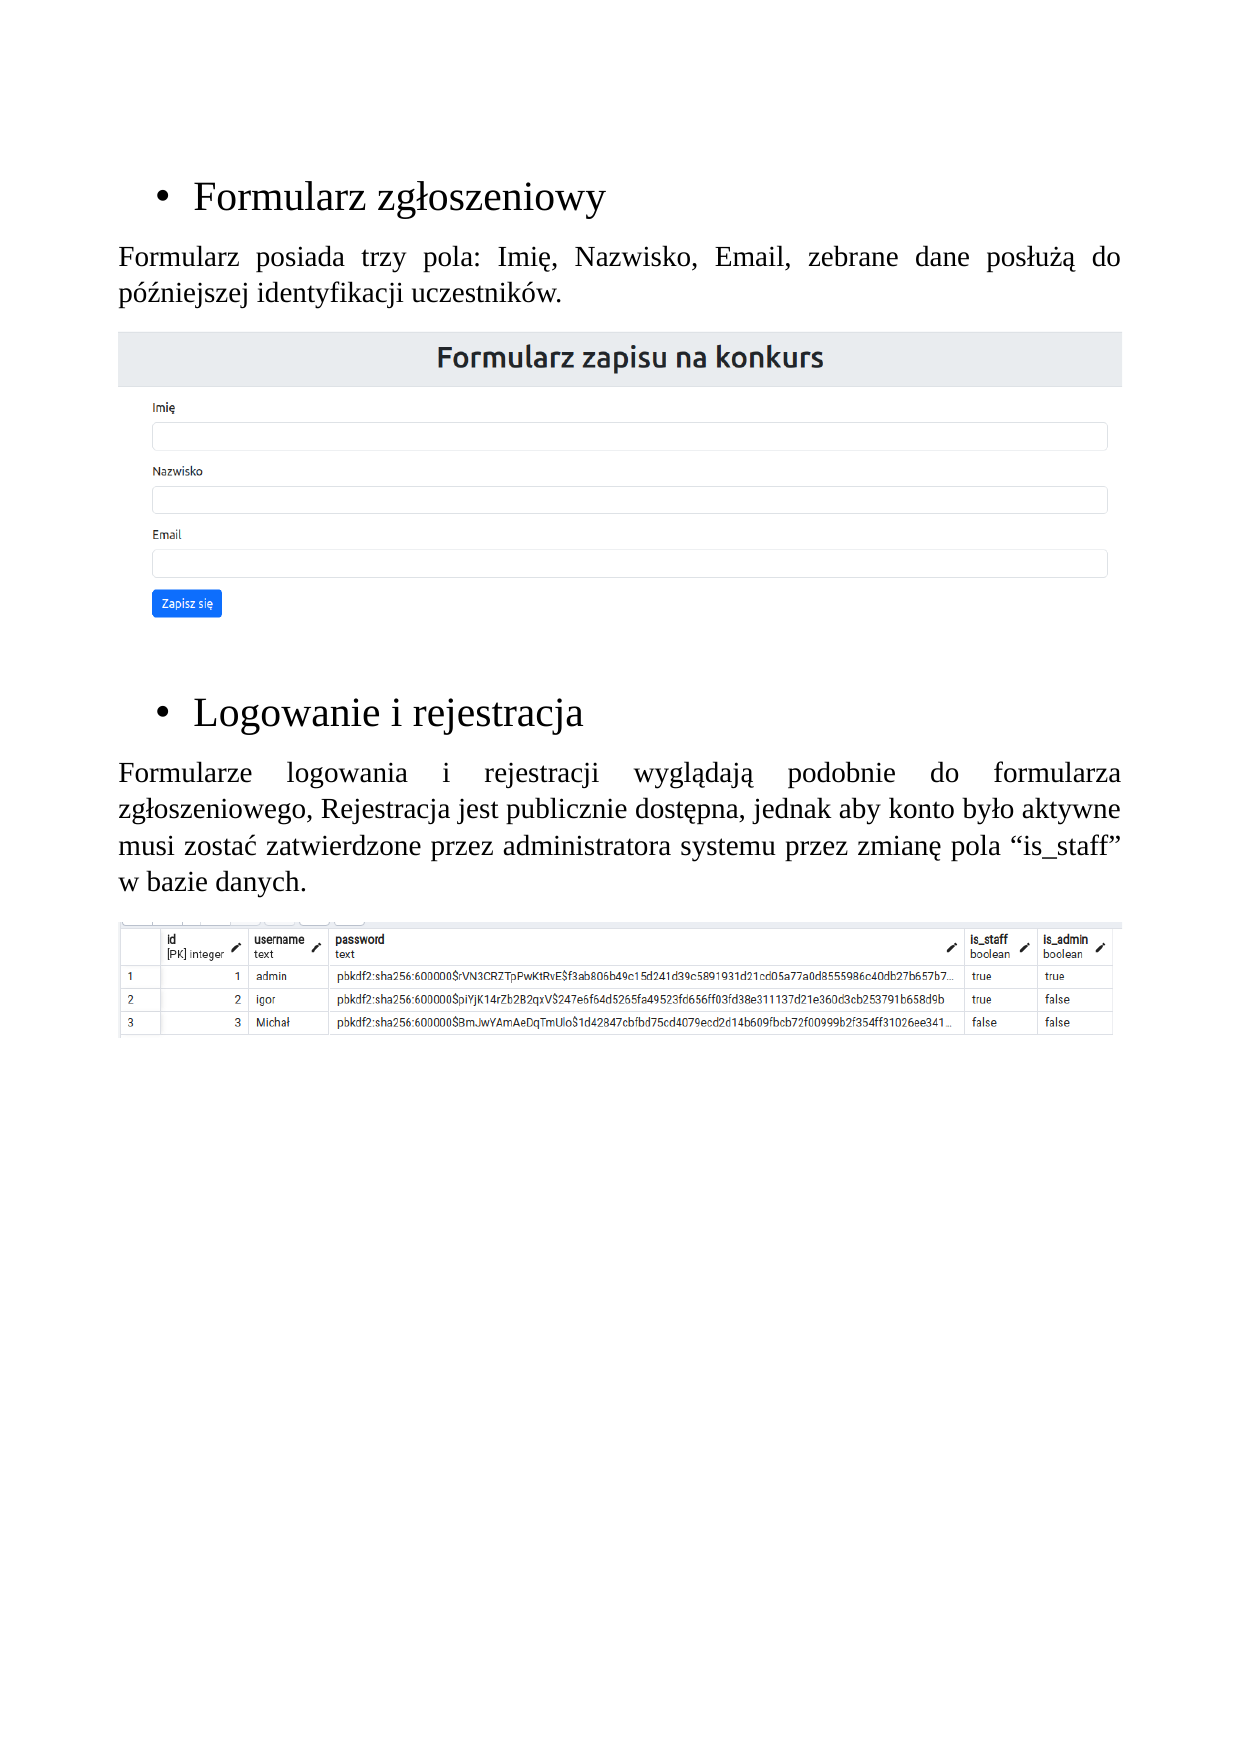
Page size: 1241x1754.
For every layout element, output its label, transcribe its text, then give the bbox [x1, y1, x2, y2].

text Formularz posiada trzy pola: Imię, Nazwisko, Email, zebrane dane posłużą do późniejszej identyfikacji uczestników. [118, 239, 1122, 309]
picture [118, 922, 1123, 1038]
text Formularze logowania i rejestracji wyglądają podobnie do formularza zgłoszeniowego, Rejestracja jest publicznie dostępna, jednak aby konto było aktywne musi zostać zatwierdzone przez administratora systemu przez zmianę pola “is_staff” w bazie danych. [118, 755, 1122, 897]
list Formularz zgłoszeniowy [156, 171, 1122, 219]
list Logowanie i rejestracja [156, 687, 1122, 735]
picture [118, 331, 1123, 632]
